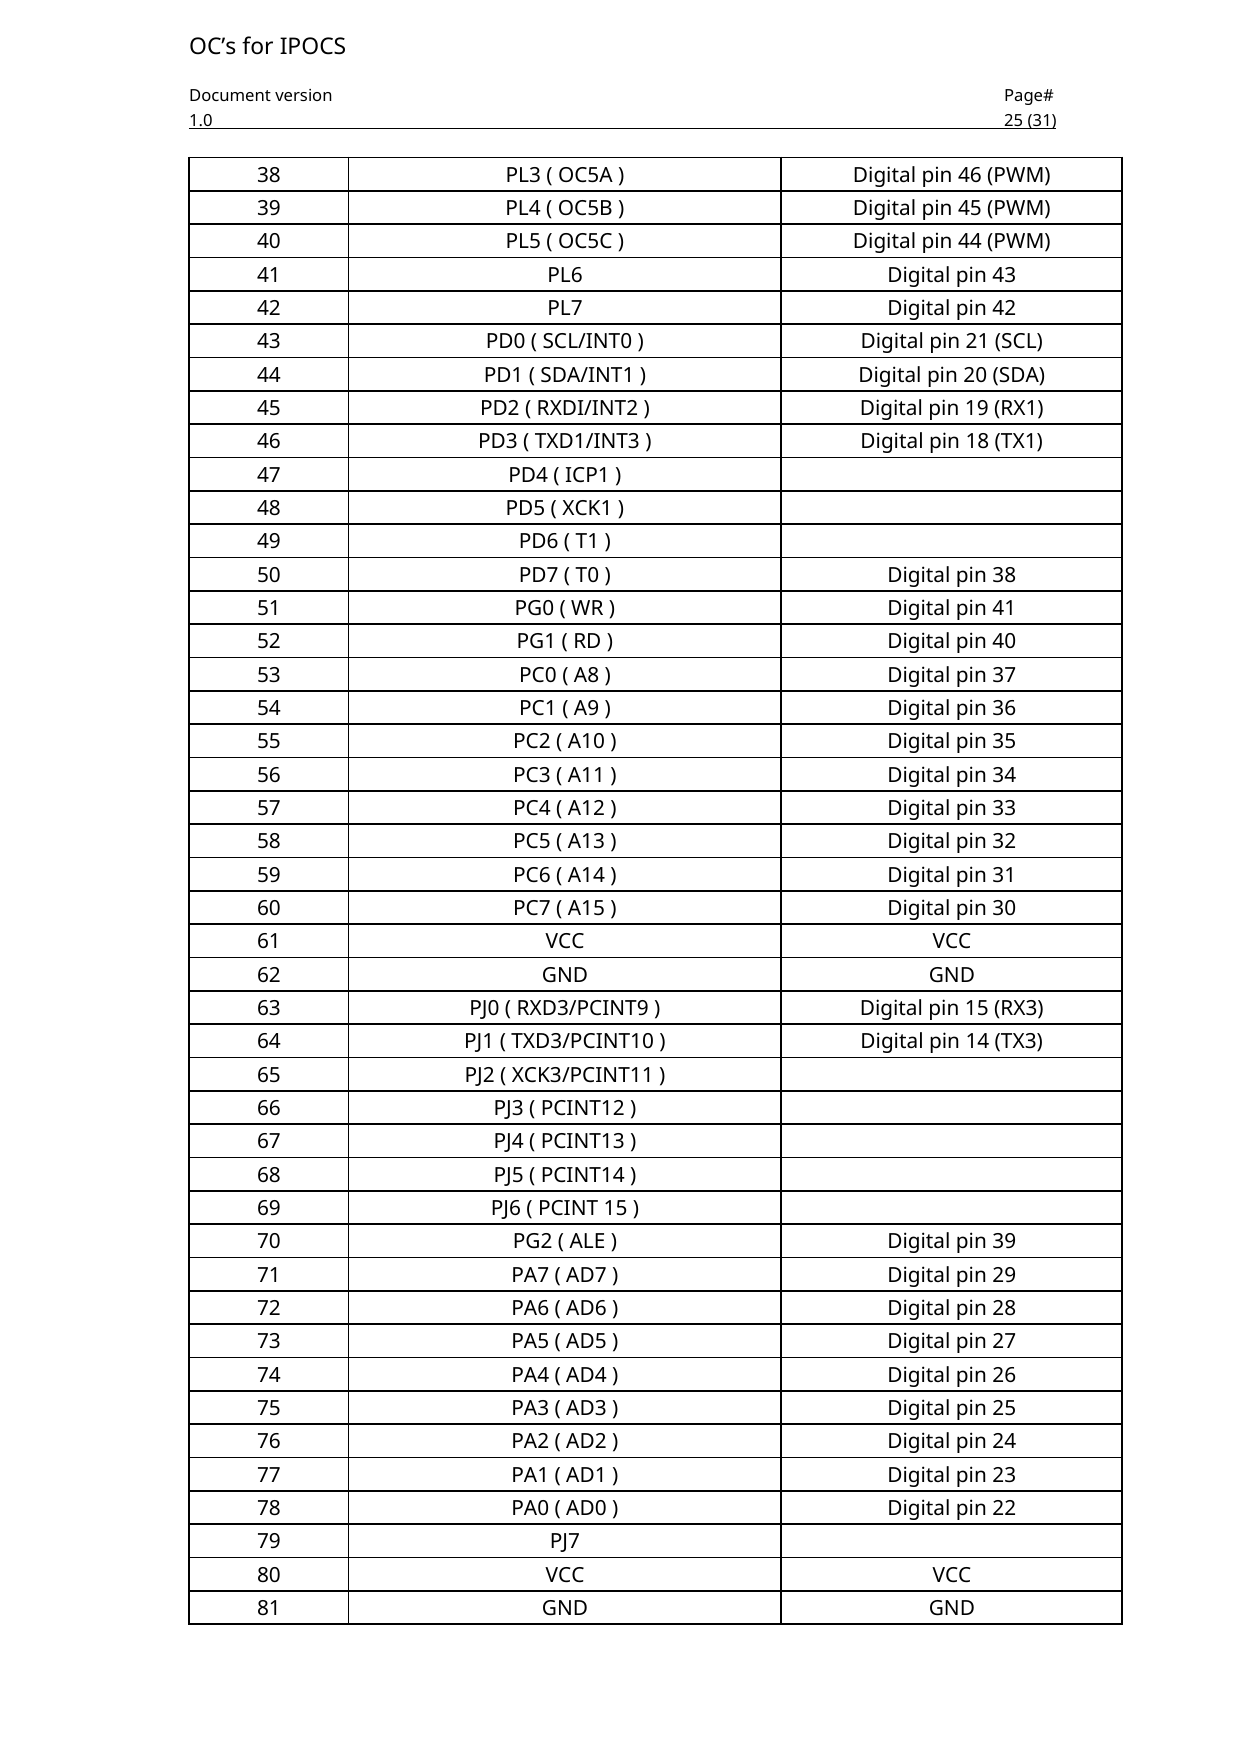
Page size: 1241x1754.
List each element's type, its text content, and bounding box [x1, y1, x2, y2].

table_cell 49 [190, 525, 348, 557]
table_cell Digital pin 28 [782, 1292, 1121, 1323]
table_cell PC3 ( A11 ) [349, 758, 780, 790]
table_cell 58 [190, 825, 348, 857]
table_cell [782, 525, 1121, 557]
table_cell PD1 ( SDA/INT1 ) [349, 358, 780, 390]
table_cell PD2 ( RXDI/INT2 ) [349, 392, 780, 423]
table_cell PD7 ( T0 ) [349, 558, 780, 590]
table_cell PL5 ( OC5C ) [349, 225, 780, 257]
table_cell Digital pin 26 [782, 1358, 1121, 1390]
table_cell PJ6 ( PCINT 15 ) [349, 1192, 780, 1223]
table_cell GND [782, 958, 1121, 990]
table_cell PJ4 ( PCINT13 ) [349, 1125, 780, 1157]
table_cell PD3 ( TXD1/INT3 ) [349, 425, 780, 457]
table_cell Digital pin 45 (PWM) [782, 192, 1121, 223]
table_cell Digital pin 41 [782, 592, 1121, 623]
table_cell 48 [190, 492, 348, 523]
table_cell PA1 ( AD1 ) [349, 1458, 780, 1490]
table_cell GND [349, 958, 780, 990]
table_cell Digital pin 35 [782, 725, 1121, 757]
table_cell VCC [349, 925, 780, 957]
table_cell 80 [190, 1558, 348, 1590]
table_cell 56 [190, 758, 348, 790]
table_cell PL7 [349, 292, 780, 323]
table_cell 52 [190, 625, 348, 657]
table_cell 42 [190, 292, 348, 323]
table_cell 57 [190, 792, 348, 823]
table_cell 70 [190, 1225, 348, 1257]
table_cell 76 [190, 1425, 348, 1457]
table_cell 72 [190, 1292, 348, 1323]
table_cell PL3 ( OC5A ) [349, 158, 780, 190]
table_cell 53 [190, 658, 348, 690]
table_cell PJ2 ( XCK3/PCINT11 ) [349, 1058, 780, 1090]
table_cell 50 [190, 558, 348, 590]
table_cell 68 [190, 1158, 348, 1190]
table_cell VCC [349, 1558, 780, 1590]
table_cell PJ1 ( TXD3/PCINT10 ) [349, 1025, 780, 1057]
table_cell Digital pin 29 [782, 1258, 1121, 1290]
table_cell PC0 ( A8 ) [349, 658, 780, 690]
table_cell PL4 ( OC5B ) [349, 192, 780, 223]
table_cell 66 [190, 1092, 348, 1123]
table_cell 46 [190, 425, 348, 457]
table_cell 61 [190, 925, 348, 957]
table_cell Digital pin 20 (SDA) [782, 358, 1121, 390]
table_cell PC7 ( A15 ) [349, 892, 780, 923]
table_cell PA6 ( AD6 ) [349, 1292, 780, 1323]
table_cell 65 [190, 1058, 348, 1090]
table_cell Digital pin 18 (TX1) [782, 425, 1121, 457]
table_cell Digital pin 36 [782, 692, 1121, 723]
table_cell 64 [190, 1025, 348, 1057]
table_cell 43 [190, 325, 348, 357]
table_cell Digital pin 33 [782, 792, 1121, 823]
table_cell PD6 ( T1 ) [349, 525, 780, 557]
table_cell Digital pin 37 [782, 658, 1121, 690]
table_cell PA0 ( AD0 ) [349, 1492, 780, 1523]
table_cell PC4 ( A12 ) [349, 792, 780, 823]
table_cell 54 [190, 692, 348, 723]
table_cell PA3 ( AD3 ) [349, 1392, 780, 1423]
table_cell Digital pin 23 [782, 1458, 1121, 1490]
table_cell Digital pin 42 [782, 292, 1121, 323]
table_cell PA7 ( AD7 ) [349, 1258, 780, 1290]
table_cell [782, 458, 1121, 490]
table_cell Digital pin 24 [782, 1425, 1121, 1457]
table_cell Digital pin 27 [782, 1325, 1121, 1357]
table_cell Digital pin 30 [782, 892, 1121, 923]
table_cell [782, 1525, 1121, 1557]
table_cell [782, 1192, 1121, 1223]
table_cell Digital pin 19 (RX1) [782, 392, 1121, 423]
table_cell 75 [190, 1392, 348, 1423]
table_cell 71 [190, 1258, 348, 1290]
table_cell 55 [190, 725, 348, 757]
table_cell VCC [782, 925, 1121, 957]
table_cell PA5 ( AD5 ) [349, 1325, 780, 1357]
table_cell Digital pin 22 [782, 1492, 1121, 1523]
table_cell Digital pin 14 (TX3) [782, 1025, 1121, 1057]
table_cell 41 [190, 258, 348, 290]
table_cell [782, 1158, 1121, 1190]
table_cell Digital pin 44 (PWM) [782, 225, 1121, 257]
table_cell PA2 ( AD2 ) [349, 1425, 780, 1457]
table_cell Digital pin 34 [782, 758, 1121, 790]
table_cell 69 [190, 1192, 348, 1223]
table_cell PJ3 ( PCINT12 ) [349, 1092, 780, 1123]
table_cell 45 [190, 392, 348, 423]
table_cell 47 [190, 458, 348, 490]
table_cell [782, 1092, 1121, 1123]
table_cell PD5 ( XCK1 ) [349, 492, 780, 523]
table_cell PC1 ( A9 ) [349, 692, 780, 723]
table_cell PC6 ( A14 ) [349, 858, 780, 890]
table_cell Digital pin 21 (SCL) [782, 325, 1121, 357]
table_cell PL6 [349, 258, 780, 290]
table_cell 62 [190, 958, 348, 990]
table_cell Digital pin 31 [782, 858, 1121, 890]
table_cell 77 [190, 1458, 348, 1490]
table_cell PG0 ( WR ) [349, 592, 780, 623]
table_cell 44 [190, 358, 348, 390]
table_cell PD0 ( SCL/INT0 ) [349, 325, 780, 357]
table_cell [782, 1058, 1121, 1090]
table_cell GND [349, 1592, 780, 1623]
table_cell [782, 492, 1121, 523]
table_cell 73 [190, 1325, 348, 1357]
table_cell 38 [190, 158, 348, 190]
table_cell 63 [190, 992, 348, 1023]
table_cell 81 [190, 1592, 348, 1623]
table_cell PC5 ( A13 ) [349, 825, 780, 857]
table_cell Digital pin 15 (RX3) [782, 992, 1121, 1023]
table_cell PC2 ( A10 ) [349, 725, 780, 757]
table_cell Digital pin 39 [782, 1225, 1121, 1257]
table_cell 60 [190, 892, 348, 923]
table_cell Digital pin 38 [782, 558, 1121, 590]
table_cell PG1 ( RD ) [349, 625, 780, 657]
table_cell 59 [190, 858, 348, 890]
table_cell 79 [190, 1525, 348, 1557]
table_cell 78 [190, 1492, 348, 1523]
table_cell PA4 ( AD4 ) [349, 1358, 780, 1390]
table_cell 51 [190, 592, 348, 623]
table_cell Digital pin 32 [782, 825, 1121, 857]
table_cell 40 [190, 225, 348, 257]
table_cell PJ0 ( RXD3/PCINT9 ) [349, 992, 780, 1023]
table_cell PG2 ( ALE ) [349, 1225, 780, 1257]
table_cell [782, 1125, 1121, 1157]
table_cell GND [782, 1592, 1121, 1623]
table_cell 39 [190, 192, 348, 223]
table_cell 67 [190, 1125, 348, 1157]
table_cell PD4 ( ICP1 ) [349, 458, 780, 490]
table_cell Digital pin 43 [782, 258, 1121, 290]
table_cell PJ7 [349, 1525, 780, 1557]
table_cell 74 [190, 1358, 348, 1390]
table_cell PJ5 ( PCINT14 ) [349, 1158, 780, 1190]
table_cell VCC [782, 1558, 1121, 1590]
table_cell Digital pin 46 (PWM) [782, 158, 1121, 190]
table_cell Digital pin 25 [782, 1392, 1121, 1423]
table_cell Digital pin 40 [782, 625, 1121, 657]
